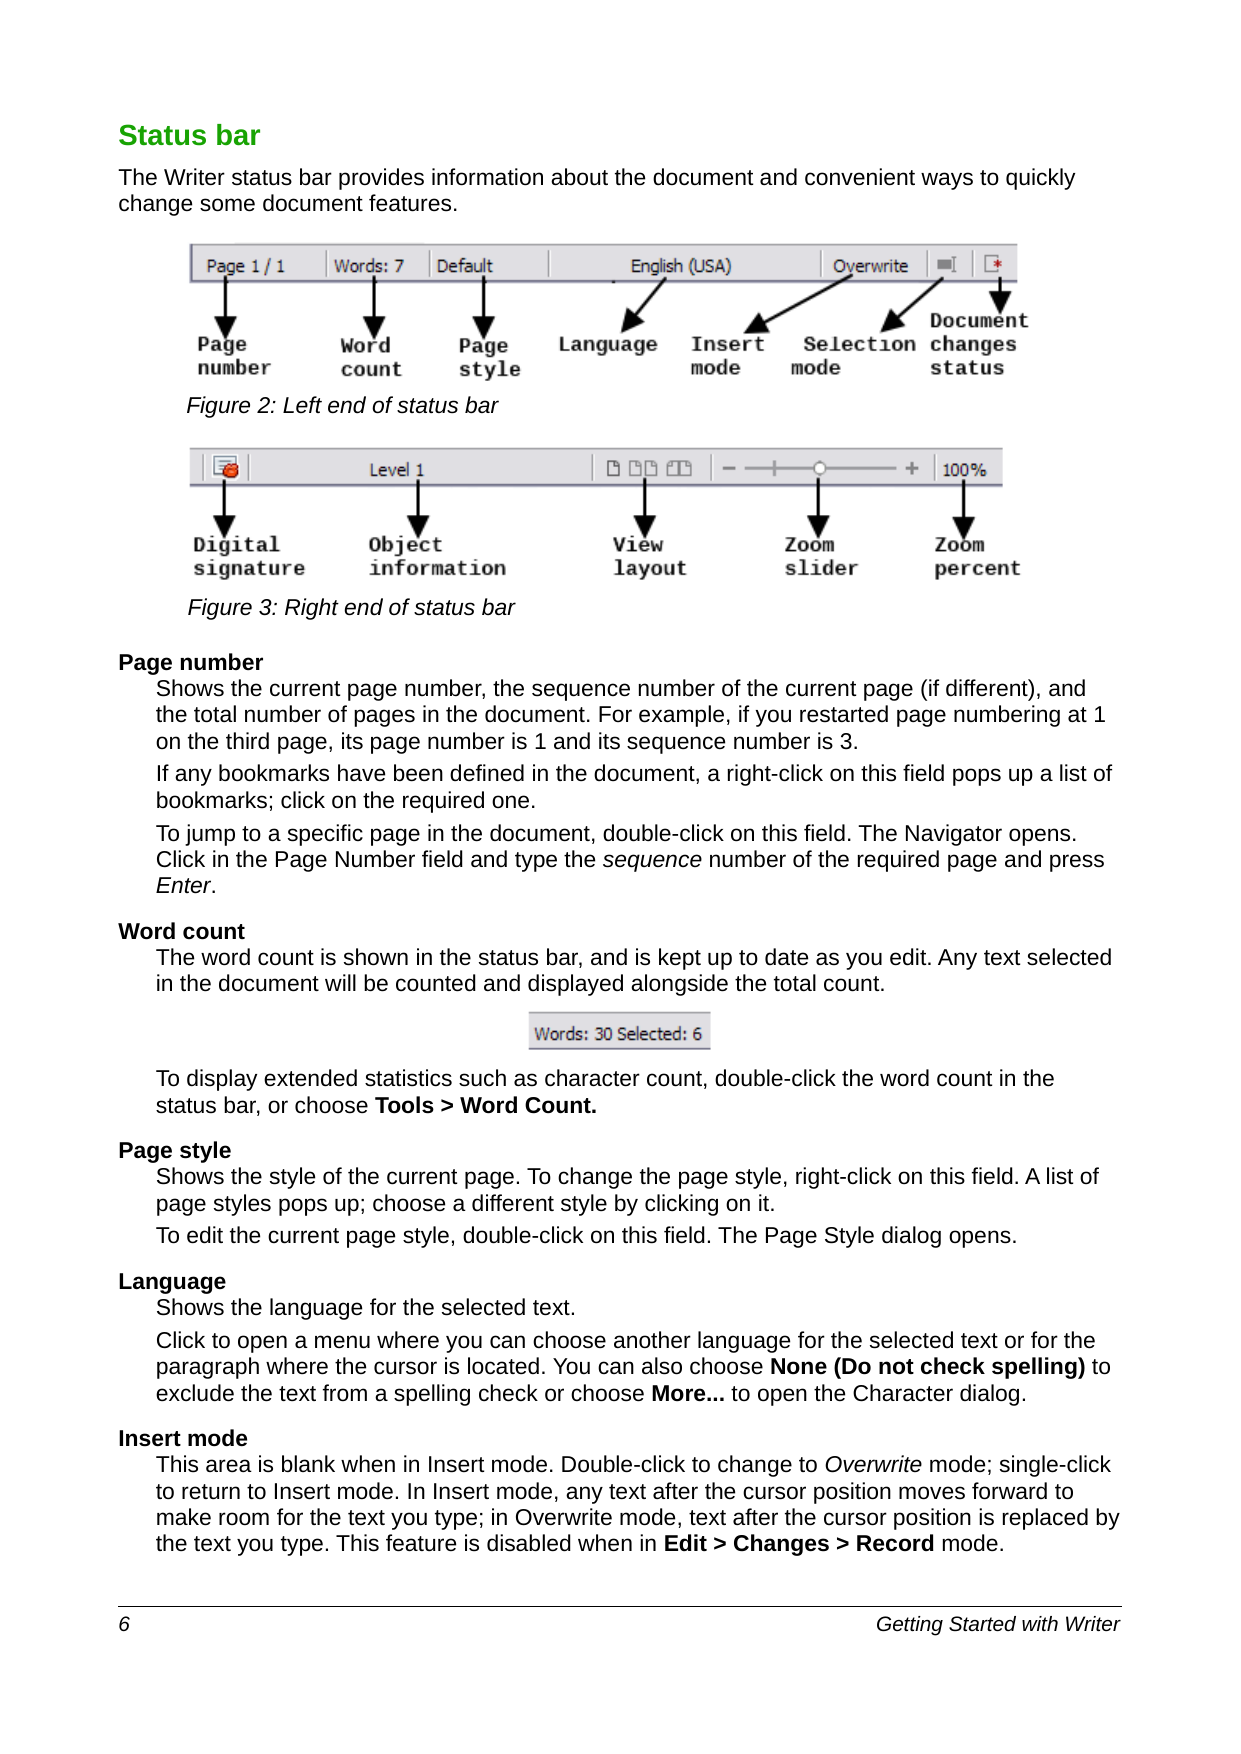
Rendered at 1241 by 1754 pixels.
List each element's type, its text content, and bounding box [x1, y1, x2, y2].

text Shows the style of the current page. To change the page style, right-click on this field. A list of page styles pops up; choose a different style by clicking on it. [156, 1163, 1122, 1216]
text Page number [118, 648, 1122, 675]
picture [526, 1009, 714, 1053]
text Click to open a menu where you can choose another language for the selected text or for the paragraph where the cursor is located. You can also choose None (Do not check spelling) to exclude the text from a spelling check or choose More... to open the Character dialog. [156, 1327, 1122, 1406]
picture [186, 241, 1052, 392]
text To edit the current page style, double-click on this field. The Page Style dialog opens. [156, 1222, 1122, 1249]
picture [187, 445, 1053, 594]
text This area is blank when in Insert mode. Double-click to change to Overwrite mode; single-click to return to Insert mode. In Insert mode, any text after the cursor position moves forward to make room for the text you type; in Overwrite mode, text after the cursor position is replaced by the text you type. This feature is disabled when in Edit > Changes > Record mode. [156, 1451, 1122, 1557]
text Shows the language for the selected text. [156, 1294, 1122, 1321]
subtitle Status bar [118, 118, 1122, 152]
text Word count [118, 918, 1122, 944]
text Figure 2: Left end of status bar [186, 242, 1054, 418]
text To display extended statistics such as character count, double-click the word count in the status bar, or choose Tools > Word Count. [156, 1065, 1122, 1118]
text Language [118, 1268, 1122, 1294]
text If any bookmarks have been defined in the document, a right-click on this field pops up a list of bookmarks; click on the required one. [156, 760, 1122, 813]
text Figure 3: Right end of status bar [187, 594, 1053, 620]
text The Writer status bar provides information about the document and convenient ways to quickly change some document features. [118, 164, 1122, 217]
text To jump to a specific page in the document, double-click on this field. The Navigator opens. Click in the Page Number field and type the sequence number of the required page and press Enter. [156, 819, 1122, 899]
text Shows the current page number, the sequence number of the current page (if different), and the total number of pages in the document. For example, if you restarted page numbering at 1 on the third page, its page number is 1 and its sequence number is 3. [156, 675, 1122, 754]
text Insert mode [118, 1425, 1122, 1451]
text The word count is shown in the status bar, and is kept up to date as you edit. Any text selected in the document will be counted and displayed alongside the total count. [156, 944, 1122, 997]
text Page style [118, 1137, 1122, 1163]
